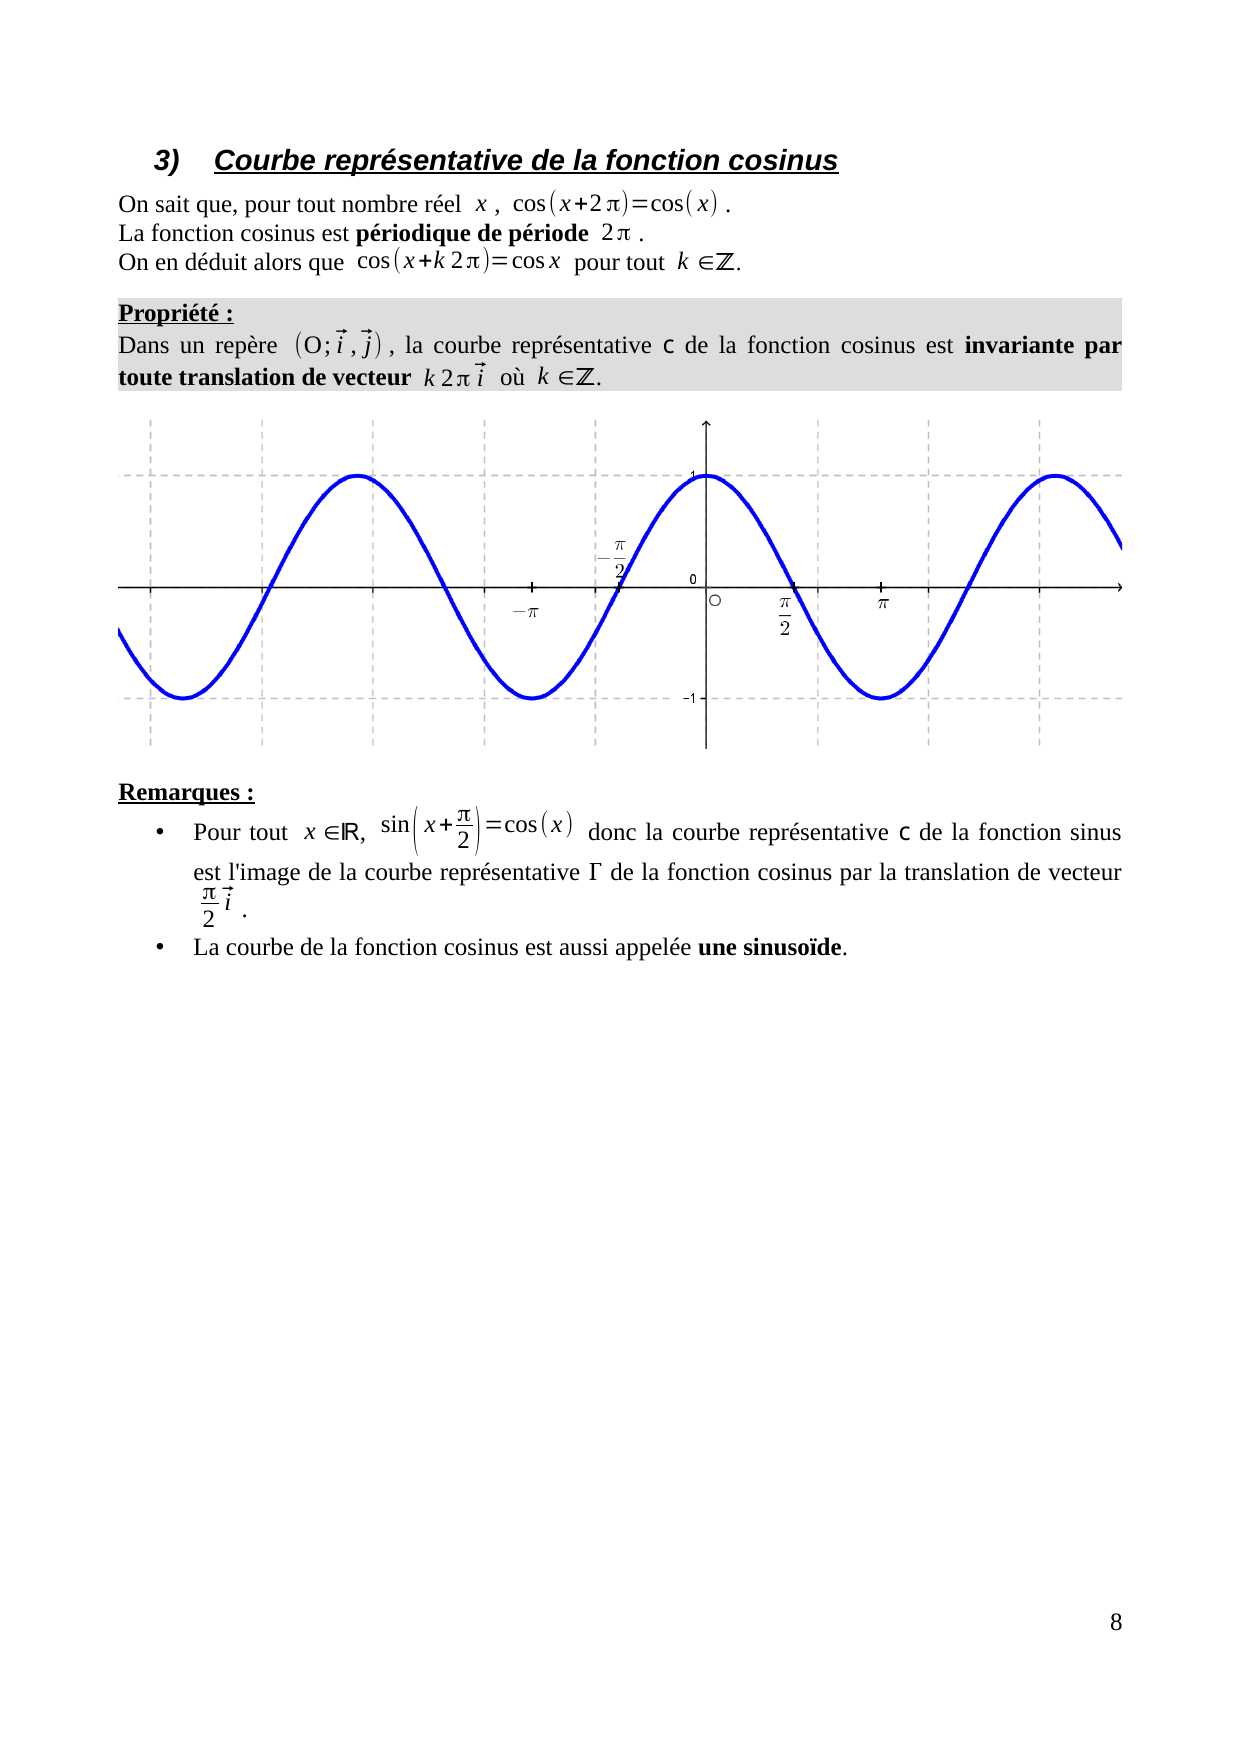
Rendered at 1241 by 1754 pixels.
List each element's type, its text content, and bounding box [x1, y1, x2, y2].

subtitle Courbe représentative de la fonction cosinus [153, 143, 1122, 177]
text Dans un repère , la courbe représentative c de la fonction cosinus est invariante par toute translation de vecteur où ∈ℤ. [118, 327, 1122, 391]
text Propriété : [118, 298, 1122, 327]
list Pour tout ∈ℝ, donc la courbe représentative c de la fonction sinus est l'image de la courbe représentative  de la fonction cosinus par la translation de vecteur . [156, 806, 1122, 932]
text Remarques : [118, 777, 1122, 806]
text La fonction cosinus est périodique de période . [118, 218, 1122, 247]
text On sait que, pour tout nombre réel , . [118, 189, 1122, 218]
list La courbe de la fonction cosinus est aussi appelée une sinusoïde. [156, 932, 1122, 961]
text On en déduit alors que pour tout ∈ℤ. [118, 247, 1122, 275]
